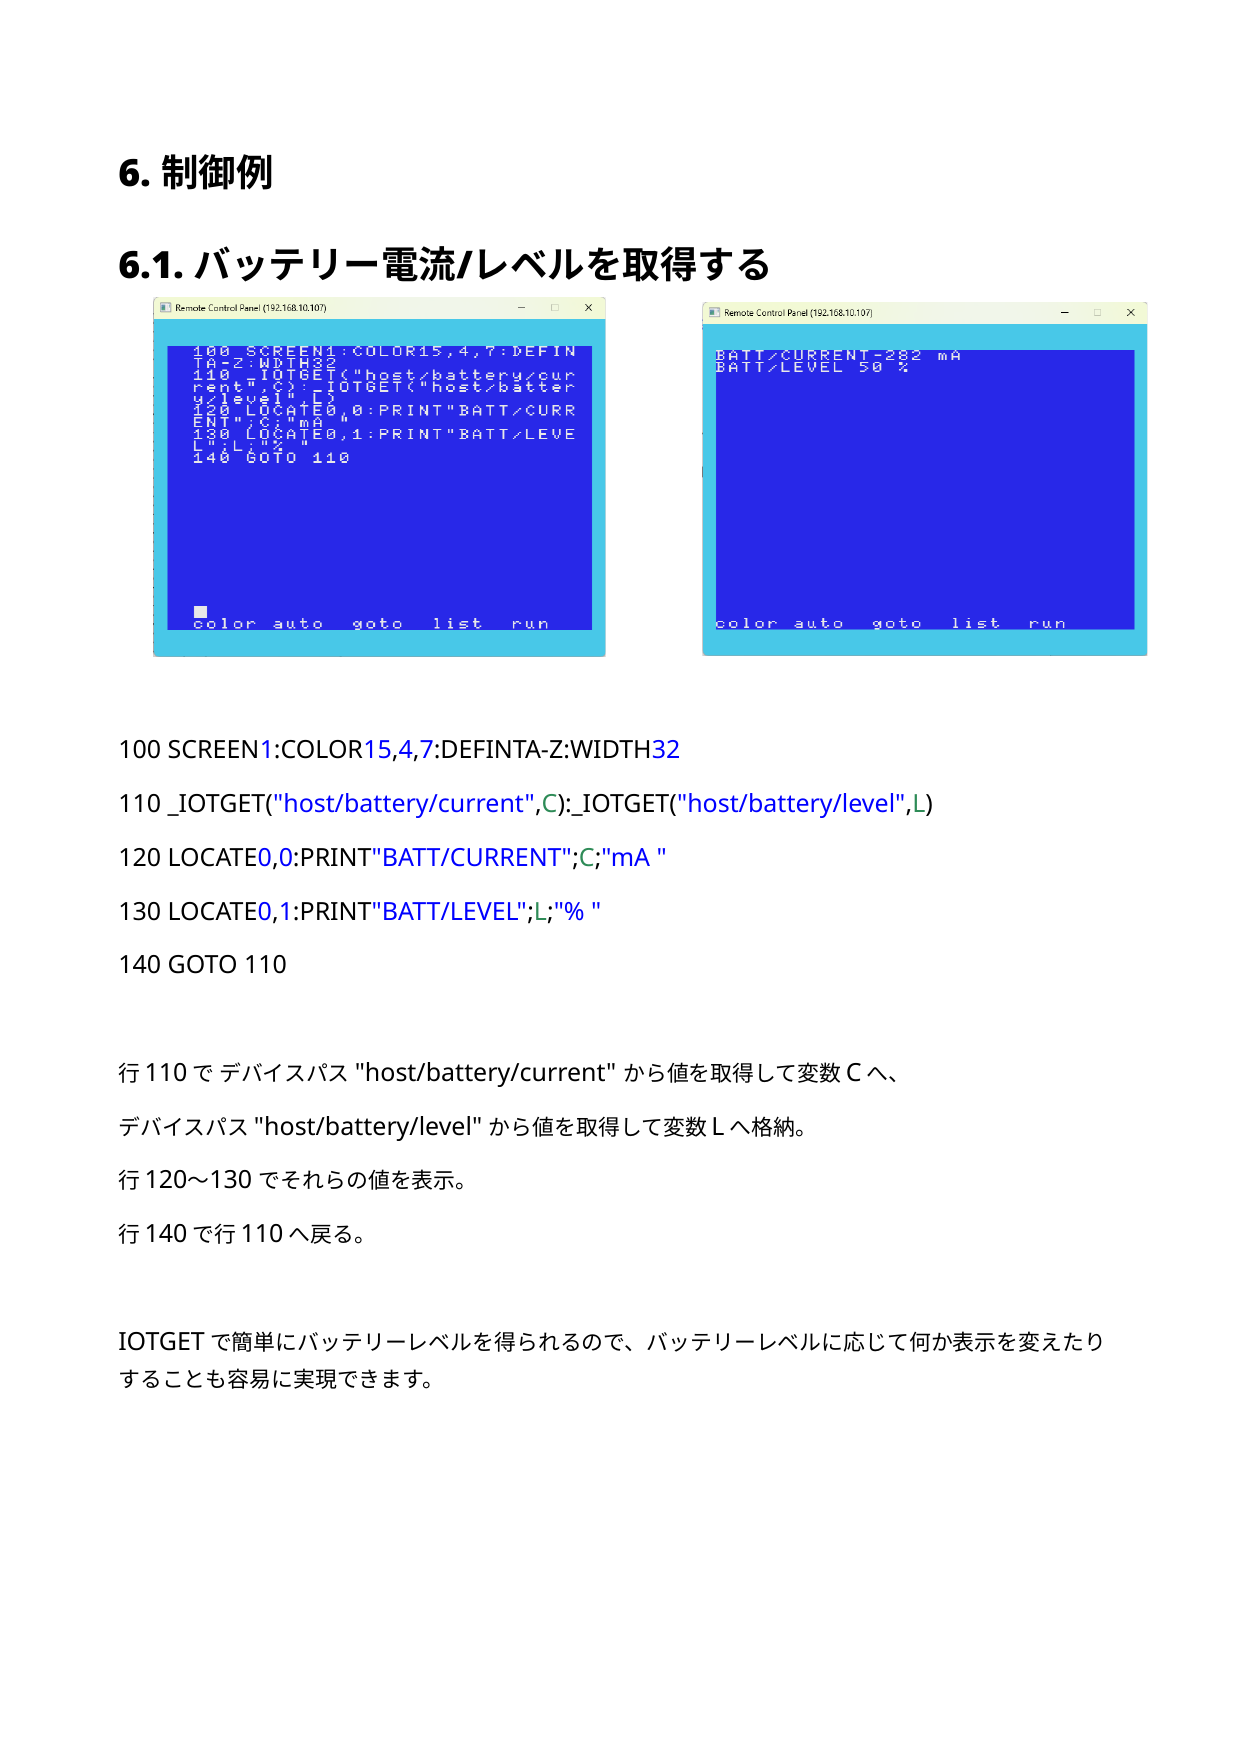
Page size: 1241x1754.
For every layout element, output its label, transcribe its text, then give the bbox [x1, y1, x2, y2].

subtitle 6. 制御例 [118, 143, 1122, 198]
picture [702, 302, 1148, 656]
text デバイスパス "host/battery/level" から値を取得して変数Lへ格納。 [118, 1108, 1122, 1142]
text 140 GOTO 110 [118, 947, 1122, 981]
text 行140で行110へ戻る。 [118, 1216, 1122, 1250]
text 120 LOCATE0,0:PRINT"BATT/CURRENT";C;"mA " [118, 839, 1122, 874]
text IOTGETで簡単にバッテリーレベルを得られるので、バッテリーレベルに応じて何か表示を変えたりすることも容易に実現できます。 [118, 1323, 1122, 1394]
text 行110で デバイスパス "host/battery/current" から値を取得して変数Cへ、 [118, 1054, 1122, 1089]
text 行120～130 でそれらの値を表示。 [118, 1162, 1122, 1196]
subtitle 6.1. バッテリー電流/レベルを取得する [118, 235, 1122, 289]
picture [153, 297, 606, 657]
text 110 _IOTGET("host/battery/current",C):_IOTGET("host/battery/level",L) [118, 786, 1122, 820]
text 130 LOCATE0,1:PRINT"BATT/LEVEL";L;"% " [118, 893, 1122, 927]
text 100 SCREEN1:COLOR15,4,7:DEFINTA-Z:WIDTH32 [118, 732, 1122, 766]
